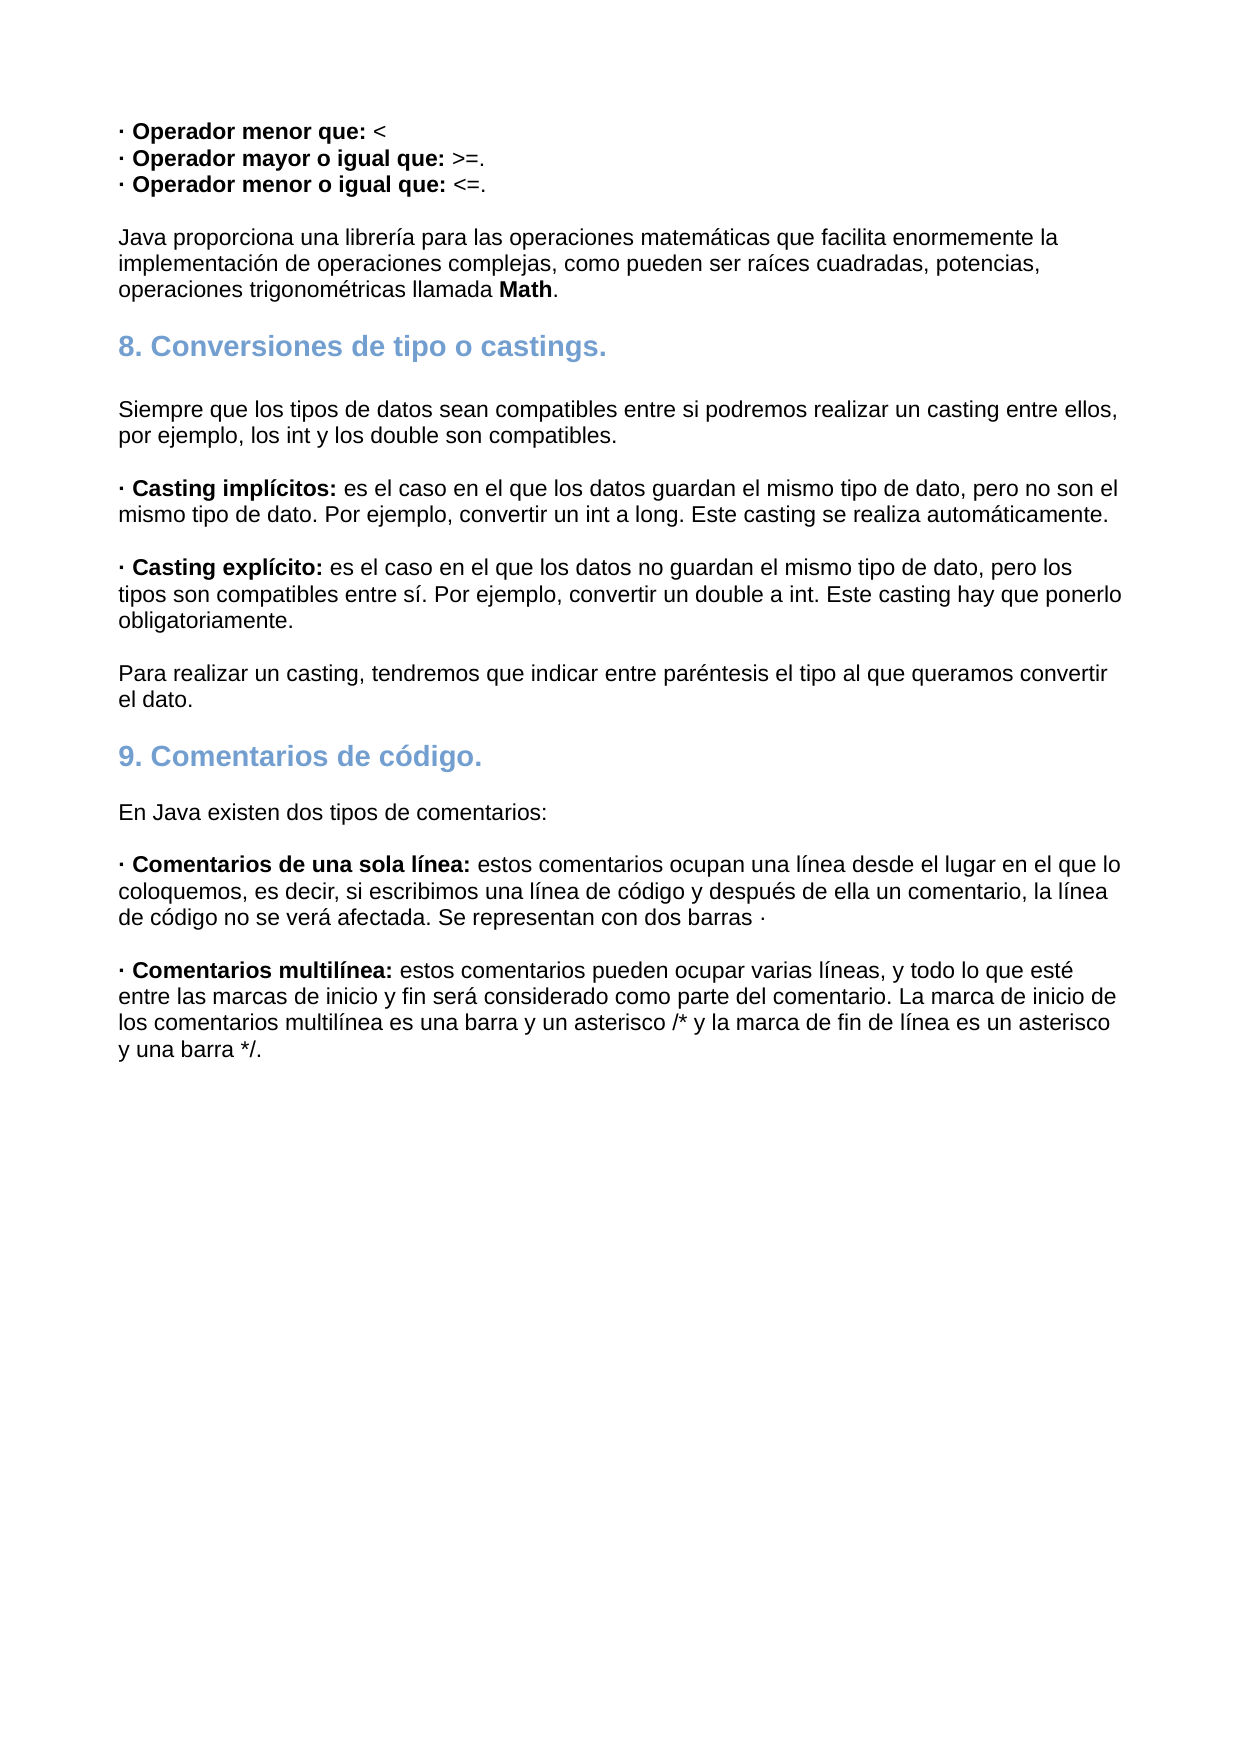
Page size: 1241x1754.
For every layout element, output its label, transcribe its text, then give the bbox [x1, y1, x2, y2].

text En Java existen dos tipos de comentarios: [118, 798, 1122, 825]
text · Operador menor que: < [118, 118, 1122, 144]
text 8. Conversiones de tipo o castings. [118, 329, 1122, 362]
text · Operador menor o igual que: <=. [118, 171, 1122, 197]
text 9. Comentarios de código. [118, 739, 1122, 772]
text · Casting implícitos: es el caso en el que los datos guardan el mismo tipo de dato, pero no son el mismo tipo de dato. Por ejemplo, convertir un int a long. Este casting se realiza automáticamente. [118, 475, 1122, 528]
text · Comentarios de una sola línea: estos comentarios ocupan una línea desde el lugar en el que lo coloquemos, es decir, si escribimos una línea de código y después de ella un comentario, la línea de código no se verá afectada. Se representan con dos barras · [118, 851, 1122, 930]
text Java proporciona una librería para las operaciones matemáticas que facilita enormemente la implementación de operaciones complejas, como pueden ser raíces cuadradas, potencias, operaciones trigonométricas llamada Math. [118, 223, 1122, 303]
text · Comentarios multilínea: estos comentarios pueden ocupar varias líneas, y todo lo que esté entre las marcas de inicio y fin será considerado como parte del comentario. La marca de inicio de los comentarios multilínea es una barra y un asterisco /* y la marca de fin de línea es un asterisco y una barra */. [118, 957, 1122, 1062]
text · Casting explícito: es el caso en el que los datos no guardan el mismo tipo de dato, pero los tipos son compatibles entre sí. Por ejemplo, convertir un double a int. Este casting hay que ponerlo obligatoriamente. [118, 554, 1122, 633]
text · Operador mayor o igual que: >=. [118, 144, 1122, 171]
text Siempre que los tipos de datos sean compatibles entre si podremos realizar un casting entre ellos, por ejemplo, los int y los double son compatibles. [118, 396, 1122, 449]
text Para realizar un casting, tendremos que indicar entre paréntesis el tipo al que queramos convertir el dato. [118, 659, 1122, 712]
